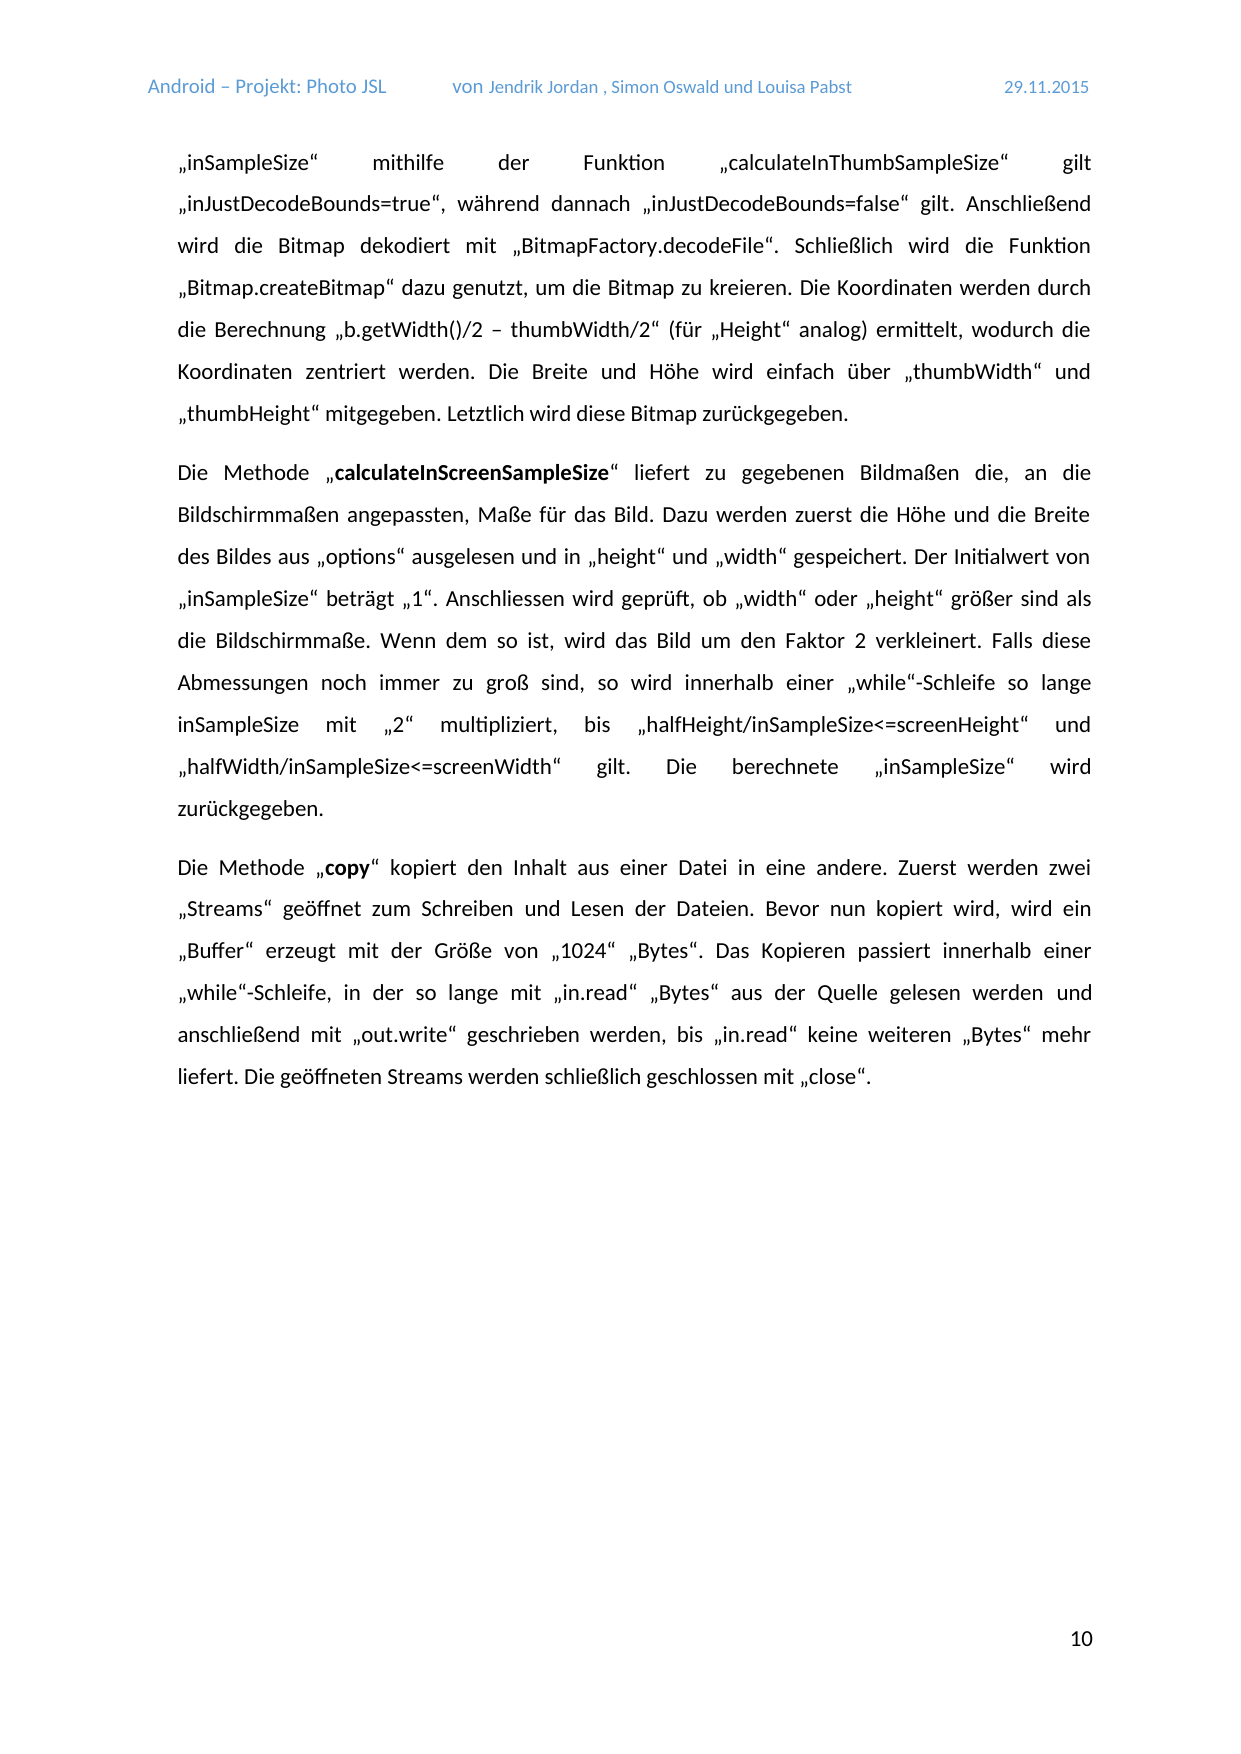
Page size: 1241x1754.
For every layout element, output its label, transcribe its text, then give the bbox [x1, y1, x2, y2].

text Die Methode „copy“ kopiert den Inhalt aus einer Datei in eine andere. Zuerst werden zwei „Streams“ geöffnet zum Schreiben und Lesen der Dateien. Bevor nun kopiert wird, wird ein „Buffer“ erzeugt mit der Größe von „1024“ „Bytes“. Das Kopieren passiert innerhalb einer „while“-Schleife, in der so lange mit „in.read“ „Bytes“ aus der Quelle gelesen werden und anschließend mit „out.write“ geschrieben werden, bis „in.read“ keine weiteren „Bytes“ mehr liefert. Die geöffneten Streams werden schließlich geschlossen mit „close“. [177, 853, 1093, 1091]
text „inSampleSize“ mithilfe der Funktion „calculateInThumbSampleSize“ gilt „inJustDecodeBounds=true“, während dannach „inJustDecodeBounds=false“ gilt. Anschließend wird die Bitmap dekodiert mit „BitmapFactory.decodeFile“. Schließlich wird die Funktion „Bitmap.createBitmap“ dazu genutzt, um die Bitmap zu kreieren. Die Koordinaten werden durch die Berechnung „b.getWidth()/2 – thumbWidth/2“ (für „Height“ analog) ermittelt, wodurch die Koordinaten zentriert werden. Die Breite und Höhe wird einfach über „thumbWidth“ und „thumbHeight“ mitgegeben. Letztlich wird diese Bitmap zurückgegeben. [177, 148, 1093, 427]
text Die Methode „calculateInScreenSampleSize“ liefert zu gegebenen Bildmaßen die, an die Bildschirmmaßen angepassten, Maße für das Bild. Dazu werden zuerst die Höhe und die Breite des Bildes aus „options“ ausgelesen und in „height“ und „width“ gespeichert. Der Initialwert von „inSampleSize“ beträgt „1“. Anschliessen wird geprüft, ob „width“ oder „height“ größer sind als die Bildschirmmaße. Wenn dem so ist, wird das Bild um den Faktor 2 verkleinert. Falls diese Abmessungen noch immer zu groß sind, so wird innerhalb einer „while“-Schleife so lange inSampleSize mit „2“ multipliziert, bis „halfHeight/inSampleSize<=screenHeight“ und „halfWidth/inSampleSize<=screenWidth“ gilt. Die berechnete „inSampleSize“ wird zurückgegeben. [177, 458, 1093, 822]
